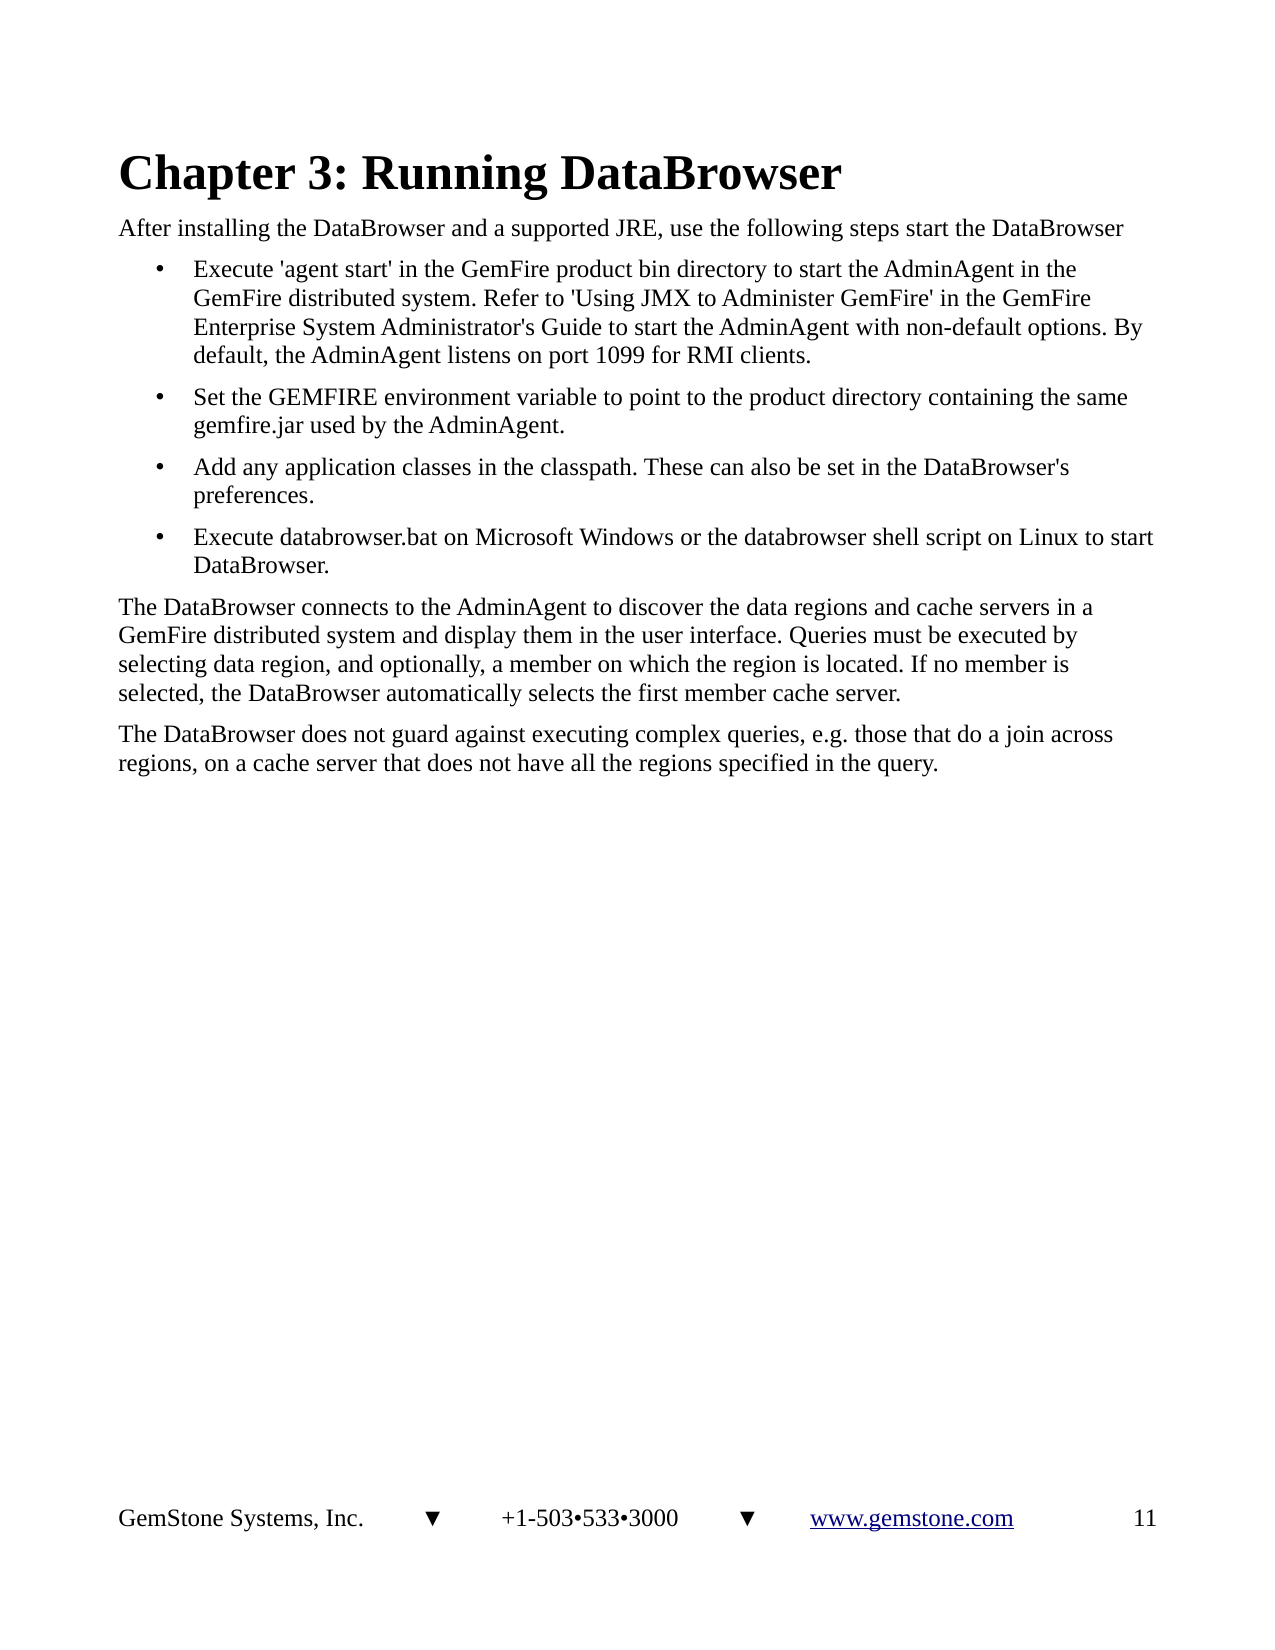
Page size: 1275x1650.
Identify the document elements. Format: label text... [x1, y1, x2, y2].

list Set the GEMFIRE environment variable to point to the product directory containing the same gemfire.jar used by the AdminAgent. [156, 382, 1157, 439]
text After installing the DataBrowser and a supported JRE, use the following steps start the DataBrowser [118, 213, 1158, 242]
text The DataBrowser does not guard against executing complex queries, e.g. those that do a join across regions, on a cache server that does not have all the regions specified in the query. [118, 719, 1158, 777]
text The DataBrowser connects to the AdminAgent to discover the data regions and cache servers in a GemFire distributed system and display them in the user interface. Queries must be executed by selecting data region, and optionally, a member on which the region is located. If no member is selected, the DataBrowser automatically selects the first member cache server. [118, 592, 1158, 707]
list Execute databrowser.bat on Microsoft Windows or the databrowser shell script on Linux to start DataBrowser. [156, 522, 1157, 579]
list Add any application classes in the classpath. These can also be set in the DataBrowser's preferences. [156, 452, 1157, 509]
list Execute 'agent start' in the GemFire product bin directory to start the AdminAgent in the GemFire distributed system. Refer to 'Using JMX to Administer GemFire' in the GemFire Enterprise System Administrator's Guide to start the AdminAgent with non-default options. By default, the AdminAgent listens on port 1099 for RMI clients. [156, 254, 1157, 369]
subtitle Chapter 3: Running DataBrowser [118, 143, 1157, 201]
